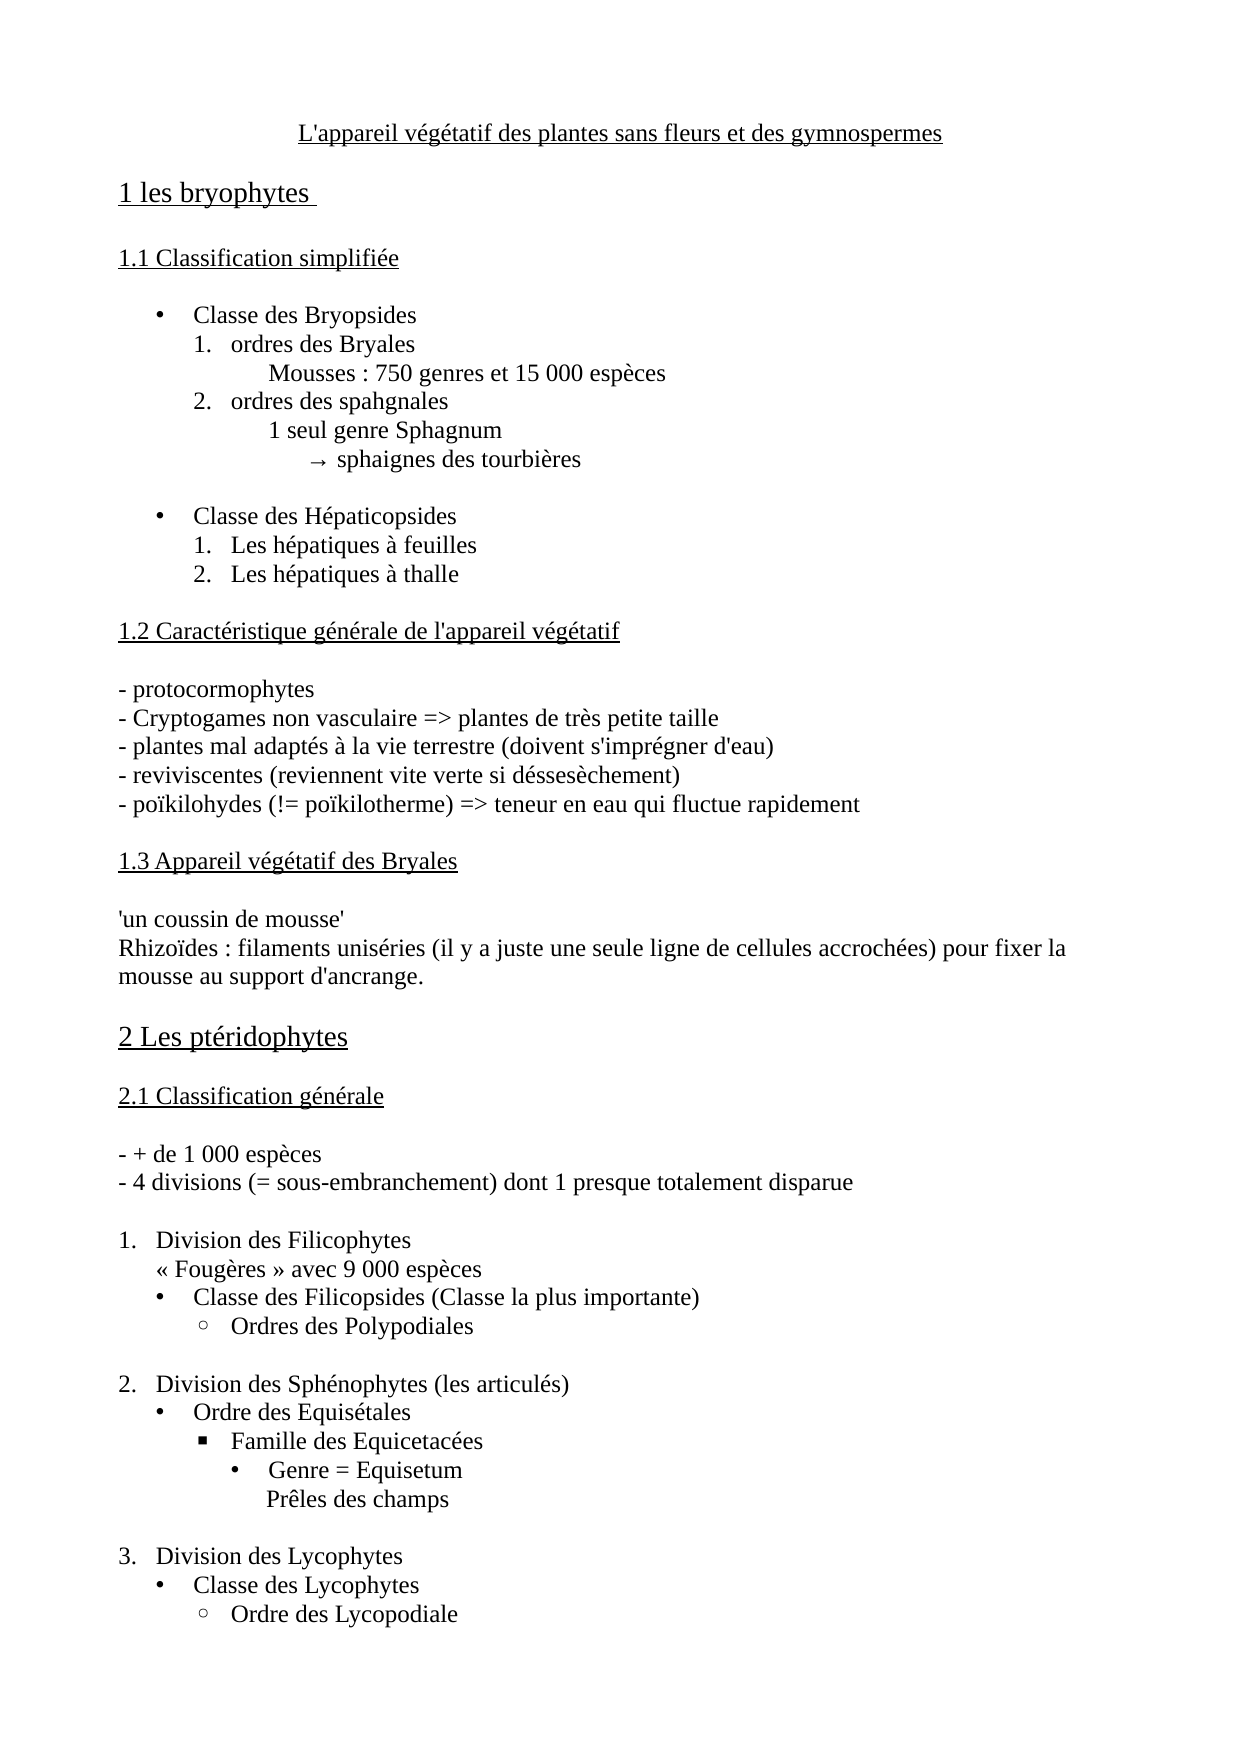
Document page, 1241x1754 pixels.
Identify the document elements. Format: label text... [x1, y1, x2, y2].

text 2 Les ptéridophytes [118, 1019, 1122, 1052]
list Les hépatiques à thalle [193, 559, 1122, 588]
list → sphaignes des tourbières [268, 444, 1122, 473]
list Ordre des Equisétales [156, 1397, 1122, 1426]
list Mousses : 750 genres et 15 000 espèces [231, 358, 1122, 386]
text 2.1 Classification générale [118, 1081, 1122, 1110]
list Classe des Bryopsides [156, 300, 1122, 329]
text - Cryptogames non vasculaire => plantes de très petite taille [118, 703, 1122, 731]
list Genre = Equisetum [231, 1455, 1122, 1484]
text 1.1 Classification simplifiée [118, 243, 1122, 271]
list « Fougères » avec 9 000 espèces [118, 1254, 1122, 1282]
text 1.2 Caractéristique générale de l'appareil végétatif [118, 616, 1122, 645]
list ordres des spahgnales [193, 386, 1122, 415]
text - + de 1 000 espèces [118, 1139, 1122, 1167]
list Classe des Hépaticopsides [156, 501, 1122, 530]
list Classe des Lycophytes [156, 1570, 1122, 1599]
list Ordre des Lycopodiale [193, 1599, 1122, 1627]
list Division des Lycophytes [118, 1541, 1122, 1570]
text - reviviscentes (reviennent vite verte si déssesèchement) [118, 760, 1122, 789]
text 1 les bryophytes [118, 176, 1122, 209]
text L'appareil végétatif des plantes sans fleurs et des gymnospermes [118, 118, 1122, 147]
list Classe des Filicopsides (Classe la plus importante) [156, 1282, 1122, 1311]
text - poïkilohydes (!= poïkilotherme) => teneur en eau qui fluctue rapidement [118, 789, 1122, 818]
text Prêles des champs [118, 1484, 1122, 1512]
text - protocormophytes [118, 674, 1122, 703]
text 1.3 Appareil végétatif des Bryales [118, 846, 1122, 875]
list Les hépatiques à feuilles [193, 530, 1122, 559]
text - 4 divisions (= sous-embranchement) dont 1 presque totalement disparue [118, 1167, 1122, 1196]
text Rhizoïdes : filaments uniséries (il y a juste une seule ligne de cellules accrochées) pour fixer la mousse au support d'ancrange. [118, 933, 1122, 990]
list Famille des Equicetacées [193, 1426, 1122, 1455]
list 1 seul genre Sphagnum [231, 415, 1122, 444]
text 'un coussin de mousse' [118, 904, 1122, 933]
list Division des Filicophytes [118, 1225, 1122, 1254]
list Ordres des Polypodiales [193, 1311, 1122, 1340]
text - plantes mal adaptés à la vie terrestre (doivent s'imprégner d'eau) [118, 731, 1122, 760]
list ordres des Bryales [193, 329, 1122, 358]
list Division des Sphénophytes (les articulés) [118, 1369, 1122, 1397]
